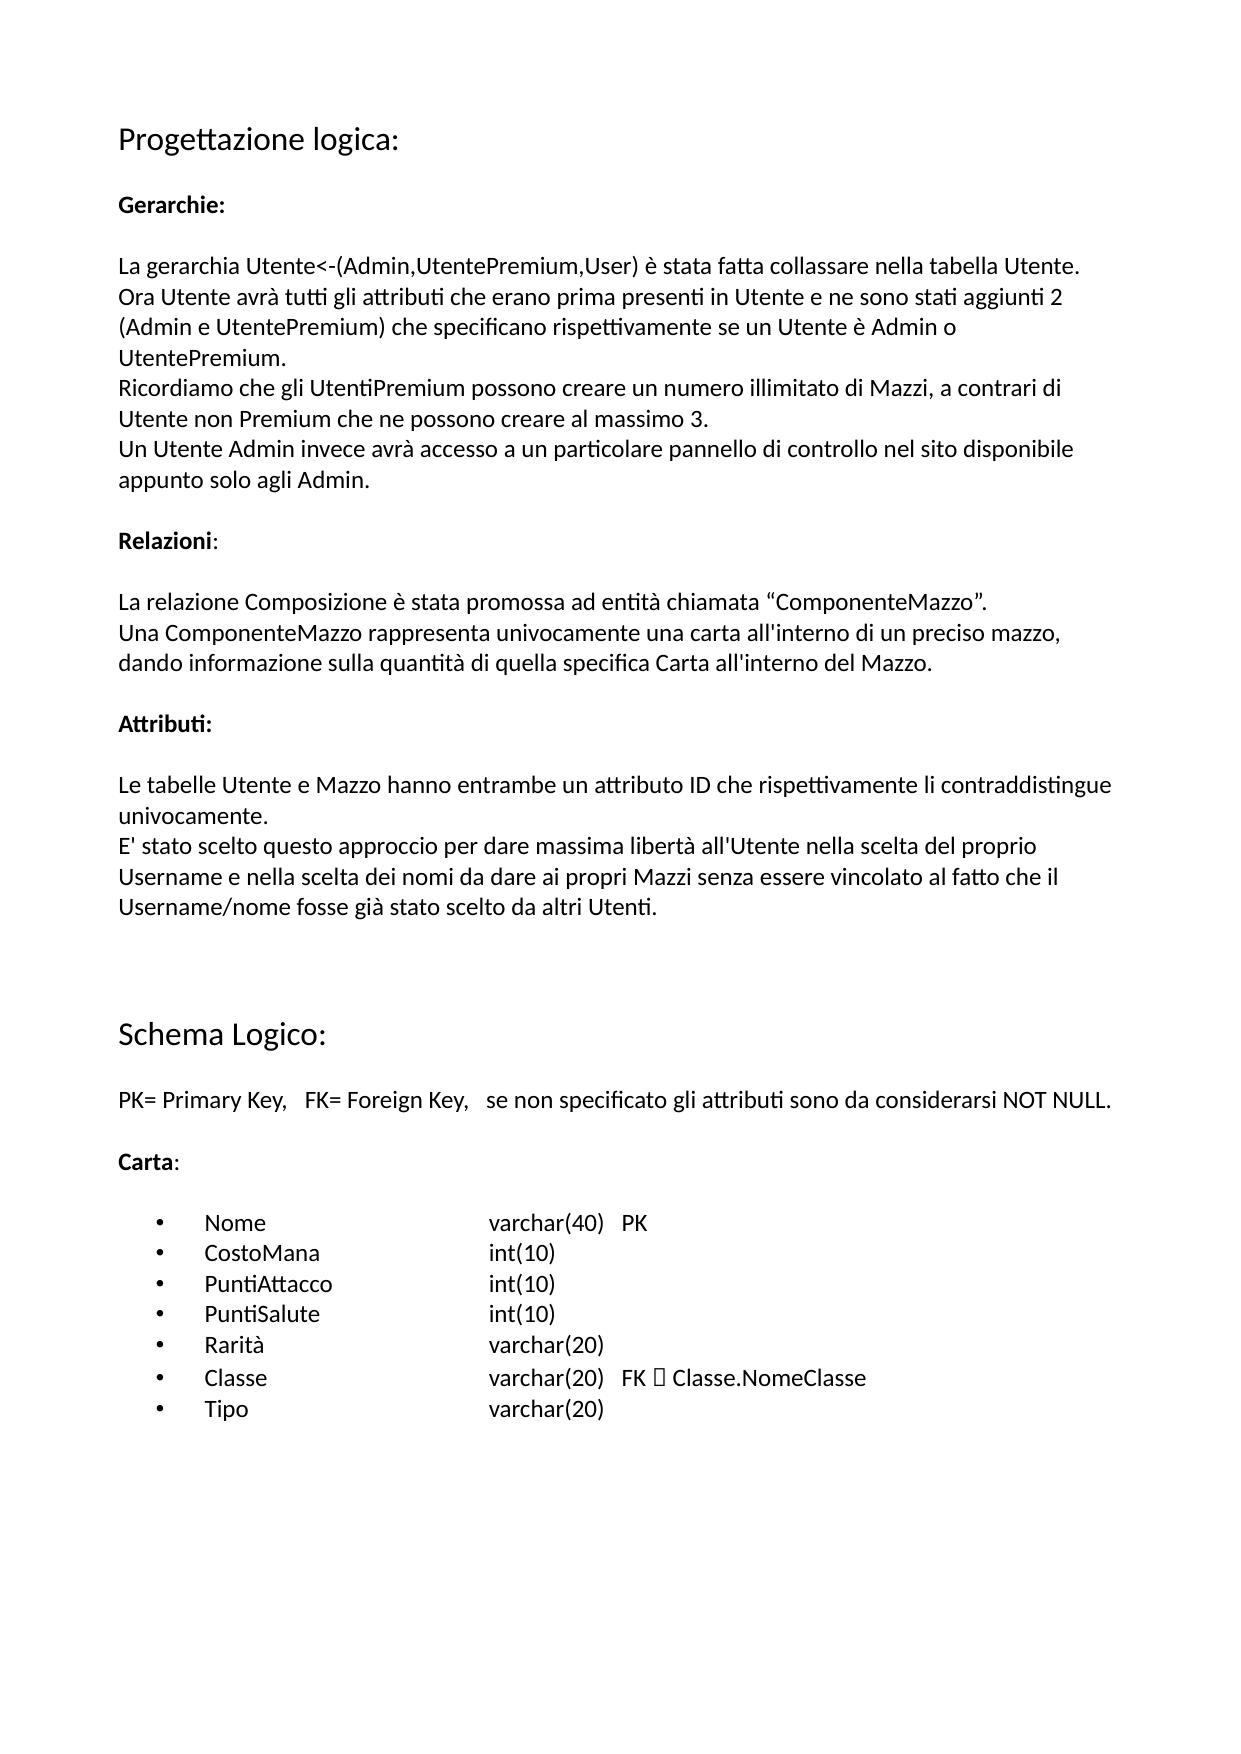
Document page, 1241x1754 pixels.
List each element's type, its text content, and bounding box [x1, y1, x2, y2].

text E' stato scelto questo approccio per dare massima libertà all'Utente nella scelta del proprio Username e nella scelta dei nomi da dare ai propri Mazzi senza essere vincolato al fatto che il Username/nome fosse già stato scelto da altri Utenti. [118, 830, 1122, 922]
text Gerarchie: [118, 189, 1122, 220]
text Attributi: [118, 708, 1122, 739]
text Schema Logico: [118, 1013, 1122, 1054]
list Tipo varchar(20) [156, 1393, 1122, 1424]
text La relazione Composizione è stata promossa ad entità chiamata “ComponenteMazzo”. [118, 586, 1122, 617]
text (Admin e UtentePremium) che specificano rispettivamente se un Utente è Admin o UtentePremium. [118, 311, 1122, 372]
list Rarità varchar(20) [156, 1329, 1122, 1359]
list Nome varchar(40) PK [156, 1207, 1122, 1237]
text Le tabelle Utente e Mazzo hanno entrambe un attributo ID che rispettivamente li contraddistingue univocamente. [118, 769, 1122, 830]
text Ora Utente avrà tutti gli attributi che erano prima presenti in Utente e ne sono stati aggiunti 2 [118, 281, 1122, 311]
list PuntiSalute int(10) [156, 1298, 1122, 1329]
list Classe varchar(20) FK  Classe.NomeClasse [156, 1359, 1122, 1393]
text Relazioni: [118, 525, 1122, 556]
text Ricordiamo che gli UtentiPremium possono creare un numero illimitato di Mazzi, a contrari di Utente non Premium che ne possono creare al massimo 3. [118, 372, 1122, 433]
text Un Utente Admin invece avrà accesso a un particolare pannello di controllo nel sito disponibile appunto solo agli Admin. [118, 433, 1122, 494]
list CostoMana int(10) [156, 1237, 1122, 1268]
list PuntiAttacco int(10) [156, 1268, 1122, 1298]
text Carta: [118, 1146, 1122, 1176]
text PK= Primary Key, FK= Foreign Key, se non specificato gli attributi sono da considerarsi NOT NULL. [118, 1085, 1122, 1115]
text La gerarchia Utente<-(Admin,UtentePremium,User) è stata fatta collassare nella tabella Utente. [118, 250, 1122, 281]
text Una ComponenteMazzo rappresenta univocamente una carta all'interno di un preciso mazzo, dando informazione sulla quantità di quella specifica Carta all'interno del Mazzo. [118, 617, 1122, 678]
text Progettazione logica: [118, 118, 1122, 159]
